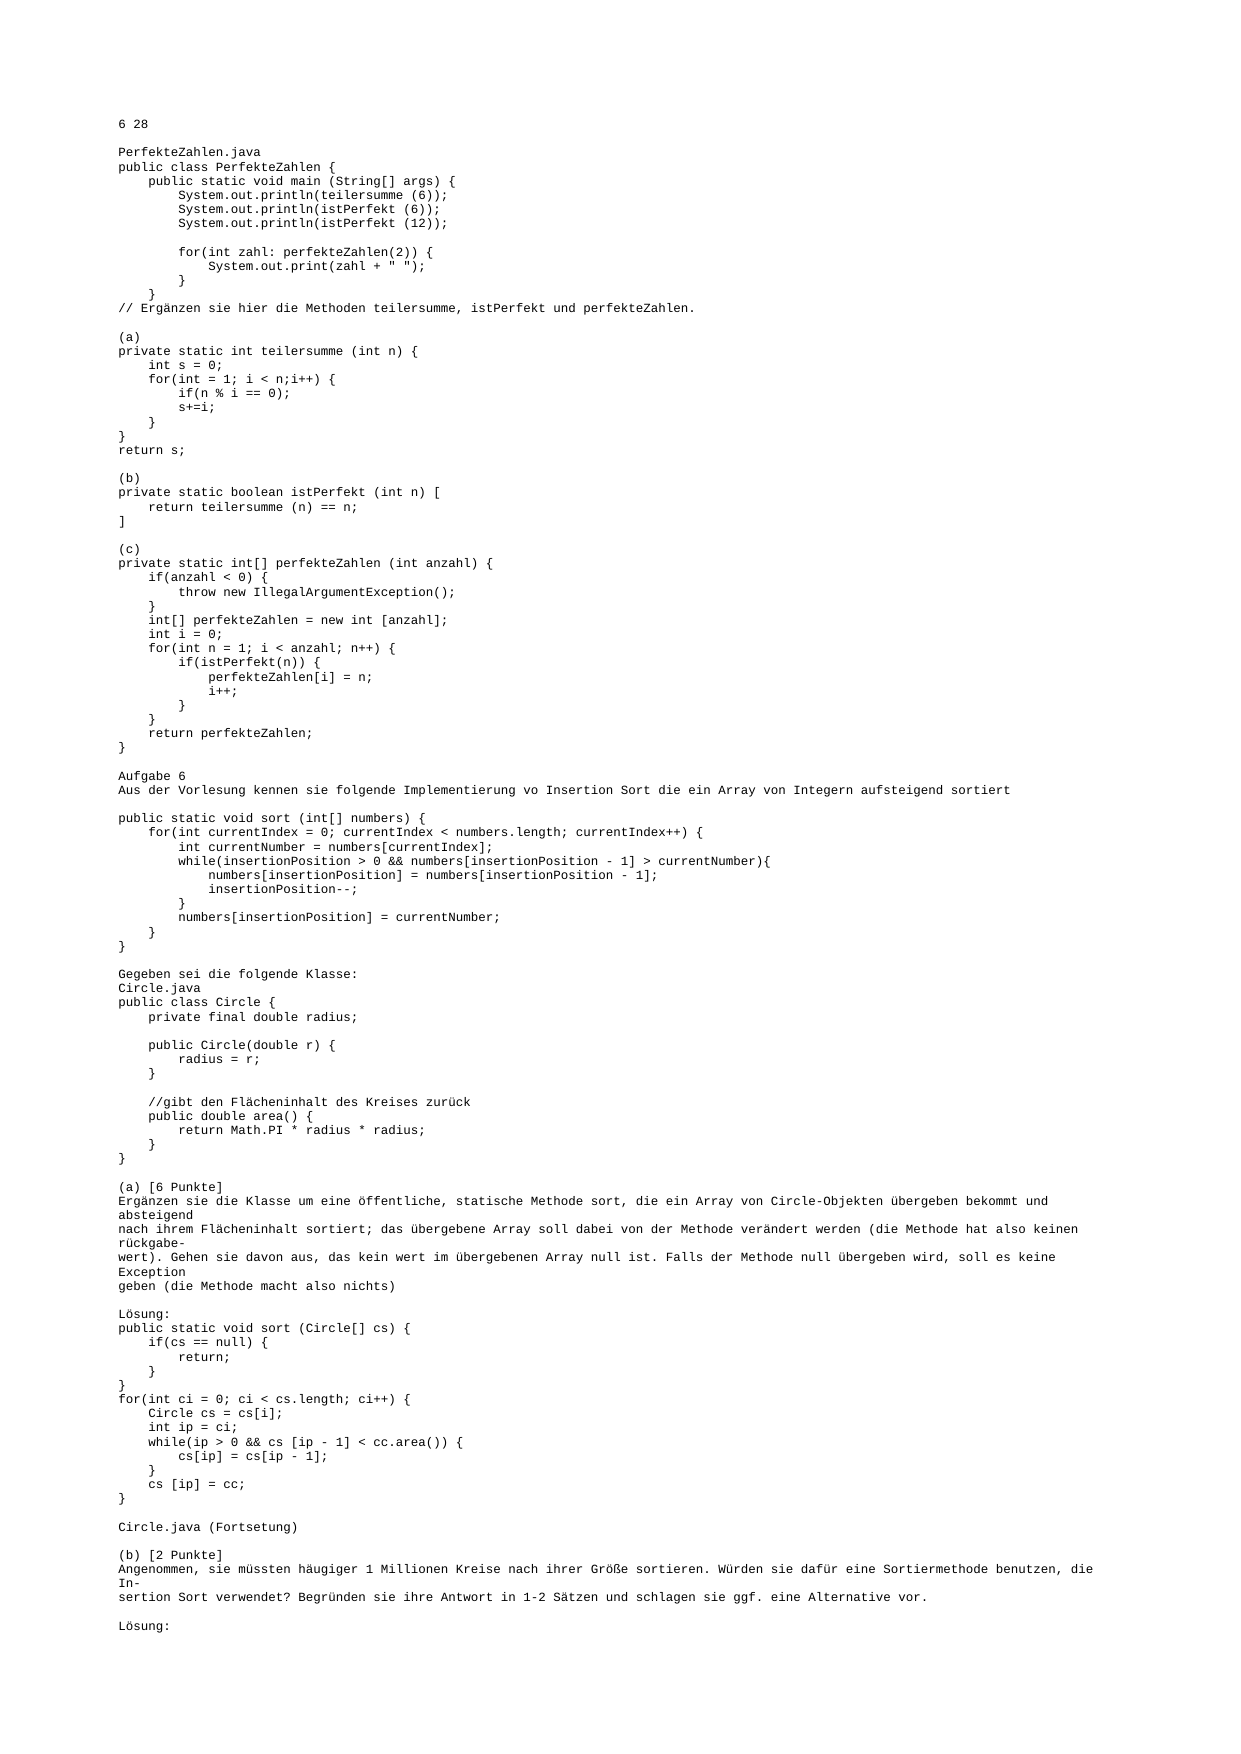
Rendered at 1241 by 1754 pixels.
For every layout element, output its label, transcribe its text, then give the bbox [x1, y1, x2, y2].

text int currentNumber = numbers[currentIndex]; [118, 841, 1122, 855]
text System.out.println(istPerfekt (12)); [118, 217, 1122, 231]
text } [118, 1067, 1122, 1081]
text PerfekteZahlen.java [118, 146, 1122, 161]
text (b) [2 Punkte] [118, 1549, 1122, 1563]
text nach ihrem Flächeninhalt sortiert; das übergebene Array soll dabei von der Methode verändert werden (die Methode hat also keinen rückgabe- [118, 1223, 1122, 1251]
text for(int = 1; i < n;i++) { [118, 373, 1122, 387]
text if(istPerfekt(n)) { [118, 656, 1122, 671]
text numbers[insertionPosition] = numbers[insertionPosition - 1]; [118, 869, 1122, 883]
text return s; [118, 444, 1122, 458]
text } [118, 416, 1122, 430]
text public static void main (String[] args) { [118, 175, 1122, 189]
text return teilersumme (n) == n; [118, 501, 1122, 515]
text for(int ci = 0; ci < cs.length; ci++) { [118, 1393, 1122, 1407]
text while(ip > 0 && cs [ip - 1] < cc.area()) { [118, 1436, 1122, 1450]
text } [118, 926, 1122, 940]
text int i = 0; [118, 628, 1122, 642]
text 6 28 [118, 118, 1122, 132]
text return Math.PI * radius * radius; [118, 1124, 1122, 1138]
text radius = r; [118, 1053, 1122, 1067]
text (b) [118, 472, 1122, 486]
text if(n % i == 0); [118, 387, 1122, 401]
text while(insertionPosition > 0 && numbers[insertionPosition - 1] > currentNumber){ [118, 855, 1122, 869]
text (c) [118, 543, 1122, 557]
text public static void sort (Circle[] cs) { [118, 1322, 1122, 1336]
text i++; [118, 685, 1122, 699]
text int s = 0; [118, 359, 1122, 373]
text } [118, 897, 1122, 911]
text Ergänzen sie die Klasse um eine öffentliche, statische Methode sort, die ein Array von Circle-Objekten übergeben bekommt und absteigend [118, 1195, 1122, 1223]
text public class PerfekteZahlen { [118, 161, 1122, 175]
text System.out.println(teilersumme (6)); [118, 189, 1122, 203]
text Circle.java [118, 982, 1122, 996]
text for(int zahl: perfekteZahlen(2)) { [118, 246, 1122, 260]
text } [118, 940, 1122, 954]
text (a) [118, 331, 1122, 345]
text throw new IllegalArgumentException(); [118, 586, 1122, 600]
text public Circle(double r) { [118, 1039, 1122, 1053]
text } [118, 699, 1122, 713]
text sertion Sort verwendet? Begründen sie ihre Antwort in 1-2 Sätzen und schlagen sie ggf. eine Alternative vor. [118, 1591, 1122, 1606]
text } [118, 274, 1122, 288]
text ] [118, 515, 1122, 529]
text Lösung: [118, 1308, 1122, 1322]
text public class Circle { [118, 996, 1122, 1011]
text wert). Gehen sie davon aus, das kein wert im übergebenen Array null ist. Falls der Methode null übergeben wird, soll es keine Exception [118, 1251, 1122, 1280]
text public static void sort (int[] numbers) { [118, 812, 1122, 826]
text private static int teilersumme (int n) { [118, 345, 1122, 359]
text return; [118, 1351, 1122, 1365]
text (a) [6 Punkte] [118, 1181, 1122, 1195]
text Circle.java (Fortsetung) [118, 1521, 1122, 1535]
text } [118, 1365, 1122, 1379]
text geben (die Methode macht also nichts) [118, 1280, 1122, 1294]
text System.out.print(zahl + " "); [118, 260, 1122, 274]
text Circle cs = cs[i]; [118, 1407, 1122, 1421]
text System.out.println(istPerfekt (6)); [118, 203, 1122, 217]
text int ip = ci; [118, 1421, 1122, 1436]
text cs [ip] = cc; [118, 1478, 1122, 1492]
text } [118, 600, 1122, 614]
text if(anzahl < 0) { [118, 571, 1122, 586]
text int[] perfekteZahlen = new int [anzahl]; [118, 614, 1122, 628]
text insertionPosition--; [118, 883, 1122, 897]
text Lösung: [118, 1620, 1122, 1634]
text return perfekteZahlen; [118, 727, 1122, 741]
text public double area() { [118, 1110, 1122, 1124]
text Gegeben sei die folgende Klasse: [118, 968, 1122, 982]
text } [118, 1138, 1122, 1152]
text //gibt den Flächeninhalt des Kreises zurück [118, 1096, 1122, 1110]
text Angenommen, sie müssten häugiger 1 Millionen Kreise nach ihrer Größe sortieren. Würden sie dafür eine Sortiermethode benutzen, die In- [118, 1563, 1122, 1591]
text private final double radius; [118, 1011, 1122, 1025]
text } [118, 430, 1122, 444]
text } [118, 1379, 1122, 1393]
text for(int n = 1; i < anzahl; n++) { [118, 642, 1122, 656]
text if(cs == null) { [118, 1336, 1122, 1351]
text } [118, 741, 1122, 756]
text } [118, 1492, 1122, 1506]
text for(int currentIndex = 0; currentIndex < numbers.length; currentIndex++) { [118, 826, 1122, 841]
text } [118, 713, 1122, 727]
text cs[ip] = cs[ip - 1]; [118, 1450, 1122, 1464]
text } [118, 1152, 1122, 1166]
text s+=i; [118, 401, 1122, 416]
text private static boolean istPerfekt (int n) [ [118, 486, 1122, 501]
text perfekteZahlen[i] = n; [118, 671, 1122, 685]
text private static int[] perfekteZahlen (int anzahl) { [118, 557, 1122, 571]
text numbers[insertionPosition] = currentNumber; [118, 911, 1122, 926]
text } [118, 288, 1122, 302]
text Aufgabe 6 [118, 770, 1122, 784]
text Aus der Vorlesung kennen sie folgende Implementierung vo Insertion Sort die ein Array von Integern aufsteigend sortiert [118, 784, 1122, 798]
text // Ergänzen sie hier die Methoden teilersumme, istPerfekt und perfekteZahlen. [118, 302, 1122, 316]
text } [118, 1464, 1122, 1478]
